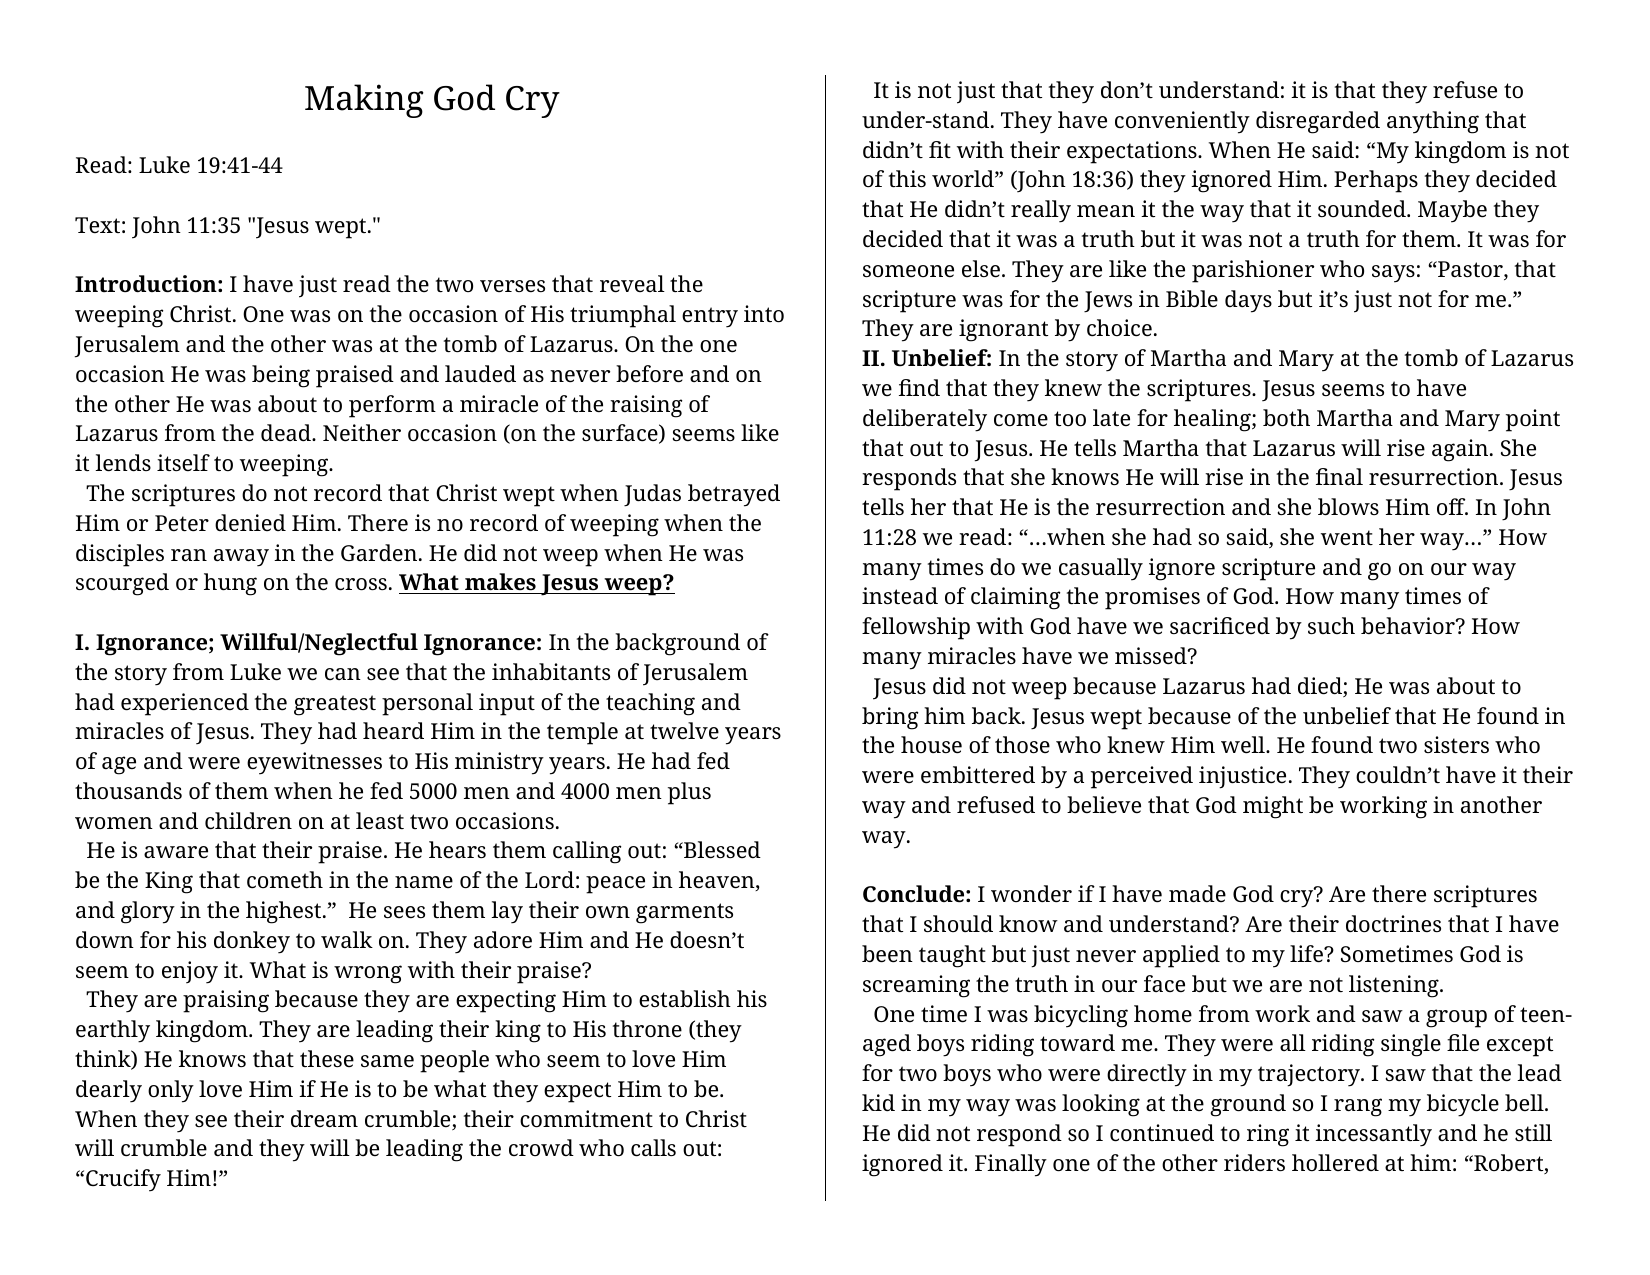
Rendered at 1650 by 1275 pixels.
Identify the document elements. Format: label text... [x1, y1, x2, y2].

text Text: John 11:35 "Jesus wept." [75, 210, 788, 239]
text I. Ignorance; Willful/Neglectful Ignorance: In the background of the story from Luke we can see that the inhabitants of Jerusalem had experienced the greatest personal input of the teaching and miracles of Jesus. They had heard Him in the temple at twelve years of age and were eyewitnesses to His ministry years. He had fed thousands of them when he fed 5000 men and 4000 men plus women and children on at least two occasions. [75, 627, 788, 835]
text Introduction: I have just read the two verses that reveal the weeping Christ. One was on the occasion of His triumphal entry into Jerusalem and the other was at the tomb of Lazarus. On the one occasion He was being praised and lauded as never before and on the other He was about to perform a miracle of the raising of Lazarus from the dead. Neither occasion (on the surface) seems like it lends itself to weeping. [75, 269, 788, 478]
text Conclude: I wonder if I have made God cry? Are there scriptures that I should know and understand? Are their doctrines that I have been taught but just never applied to my life? Sometimes God is screaming the truth in our face but we are not listening. [862, 879, 1575, 998]
text II. Unbelief: In the story of Martha and Mary at the tomb of Lazarus we find that they knew the scriptures. Jesus seems to have deliberately come too late for healing; both Martha and Mary point that out to Jesus. He tells Martha that Lazarus will rise again. She responds that she knows He will rise in the final resurrection. Jesus tells her that He is the resurrection and she blows Him off. In John 11:28 we read: “…when she had so said, she went her way…” How many times do we casually ignore scripture and go on our way instead of claiming the promises of God. How many times of fellowship with God have we sacrificed by such behavior? How many miracles have we missed? [862, 343, 1575, 671]
text One time I was bicycling home from work and saw a group of teen-aged boys riding toward me. They were all riding single file except for two boys who were directly in my trajectory. I saw that the lead kid in my way was looking at the ground so I rang my bicycle bell. He did not respond so I continued to ring it incessantly and he still ignored it. Finally one of the other riders hollered at him: “Robert, [862, 998, 1575, 1177]
text The scriptures do not record that Christ wept when Judas betrayed Him or Peter denied Him. There is no record of weeping when the disciples ran away in the Garden. He did not weep when He was scourged or hung on the cross. What makes Jesus weep? [75, 478, 788, 597]
text They are praising because they are expecting Him to establish his earthly kingdom. They are leading their king to His throne (they think) He knows that these same people who seem to love Him dearly only love Him if He is to be what they expect Him to be. When they see their dream crumble; their commitment to Christ will crumble and they will be leading the crowd who calls out: “Crucify Him!” [75, 984, 788, 1193]
text Making God Cry [75, 75, 788, 120]
text It is not just that they don’t understand: it is that they refuse to under-stand. They have conveniently disregarded anything that didn’t fit with their expectations. When He said: “My kingdom is not of this world” (John 18:36) they ignored Him. Perhaps they decided that He didn’t really mean it the way that it sounded. Maybe they decided that it was a truth but it was not a truth for them. It was for someone else. They are like the parishioner who says: “Pastor, that scripture was for the Jews in Bible days but it’s just not for me.” They are ignorant by choice. [862, 75, 1575, 343]
text He is aware that their praise. He hears them calling out: “Blessed be the King that cometh in the name of the Lord: peace in heaven, and glory in the highest.” He sees them lay their own garments down for his donkey to walk on. They adore Him and He doesn’t seem to enjoy it. What is wrong with their praise? [75, 835, 788, 984]
text Read: Luke 19:41-44 [75, 150, 788, 180]
text Jesus did not weep because Lazarus had died; He was about to bring him back. Jesus wept because of the unbelief that He found in the house of those who knew Him well. He found two sisters who were embittered by a perceived injustice. They couldn’t have it their way and refused to believe that God might be working in another way. [862, 671, 1575, 849]
